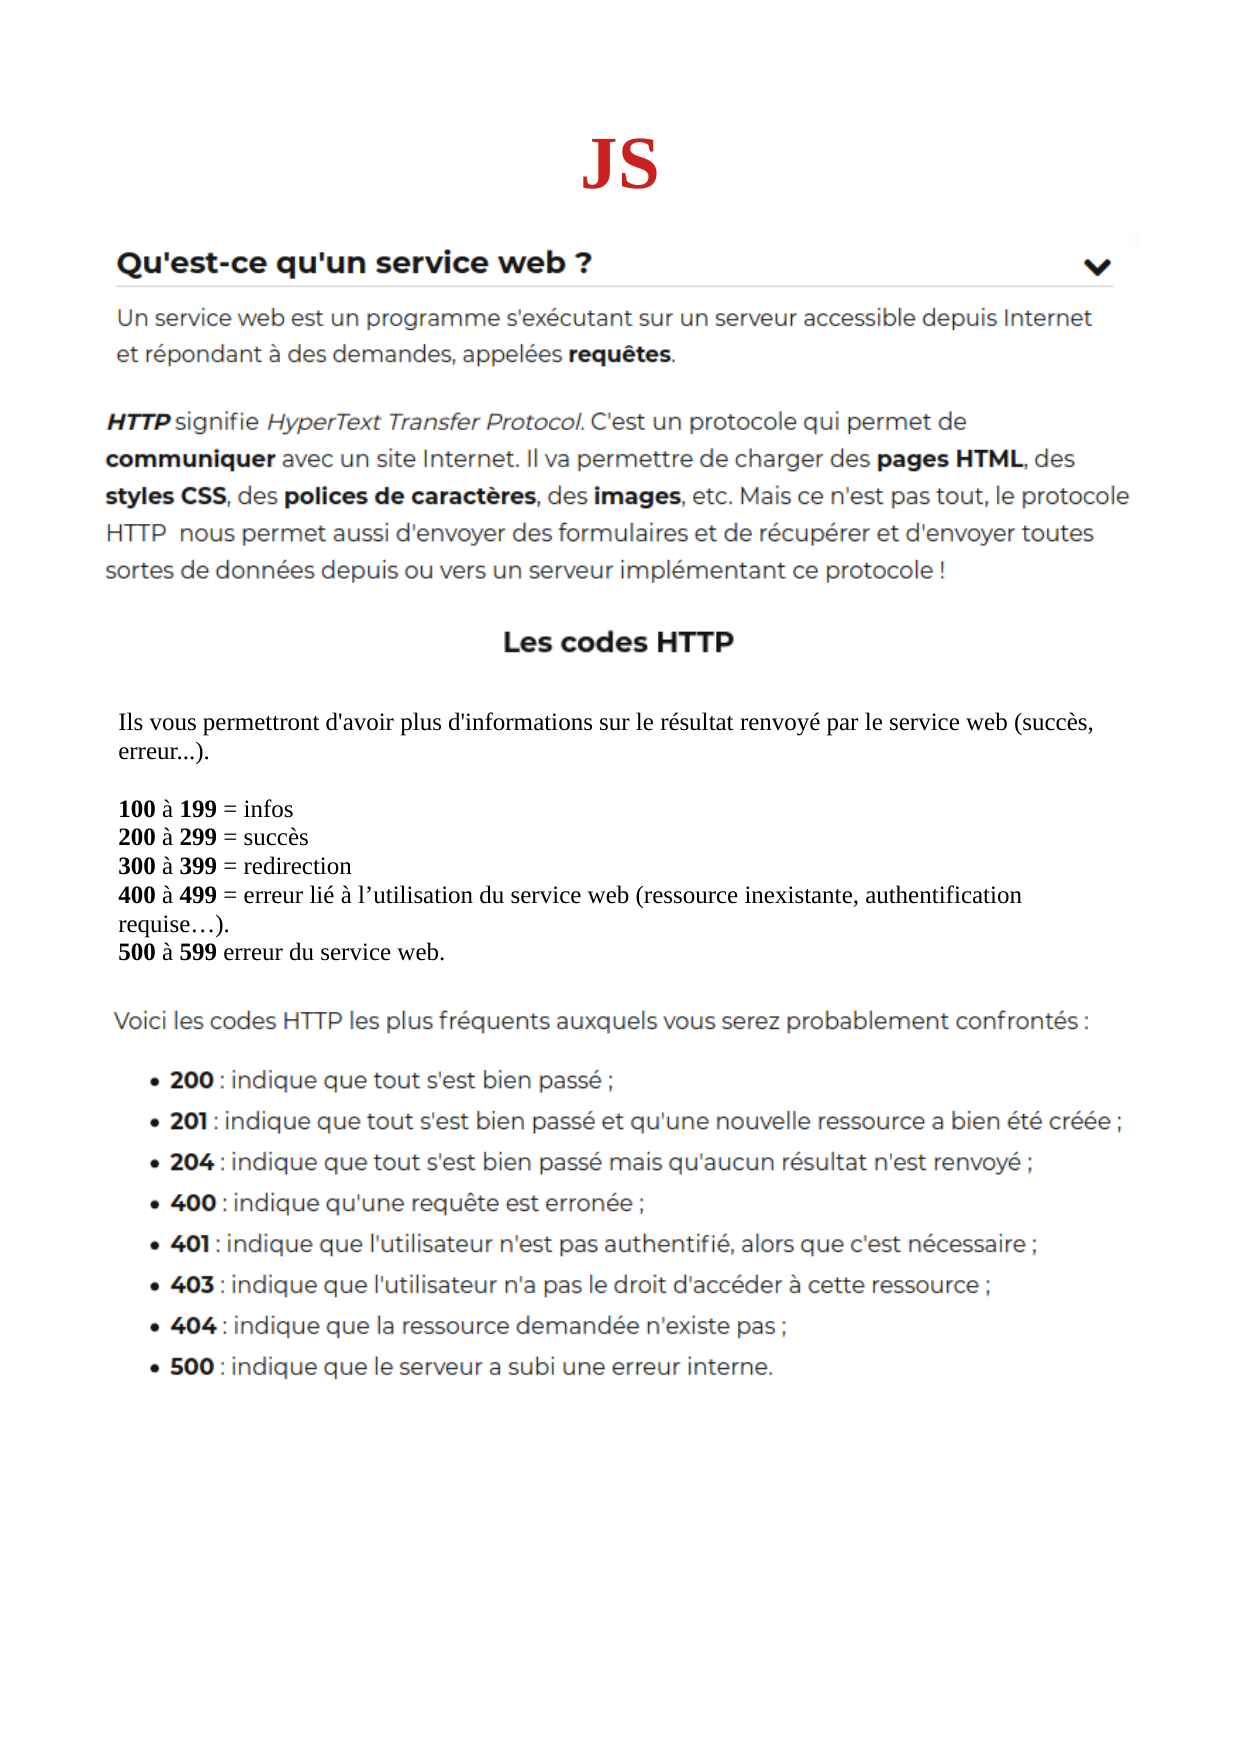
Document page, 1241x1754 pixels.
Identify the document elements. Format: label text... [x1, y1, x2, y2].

picture [100, 400, 1140, 593]
text Ils vous permettront d'avoir plus d'informations sur le résultat renvoyé par le service web (succès, erreur...). [118, 707, 1122, 765]
text 200 à 299 = succès [118, 822, 1122, 851]
text 100 à 199 = infos [118, 794, 1122, 822]
picture [100, 995, 1140, 1392]
text 300 à 399 = redirection [118, 851, 1122, 880]
picture [492, 621, 748, 665]
text 400 à 499 = erreur lié à l’utilisation du service web (ressource inexistante, authentification requise…). [118, 880, 1122, 937]
text 500 à 599 erreur du service web. [118, 937, 1122, 966]
picture [100, 233, 1140, 372]
text JS [118, 118, 1122, 204]
